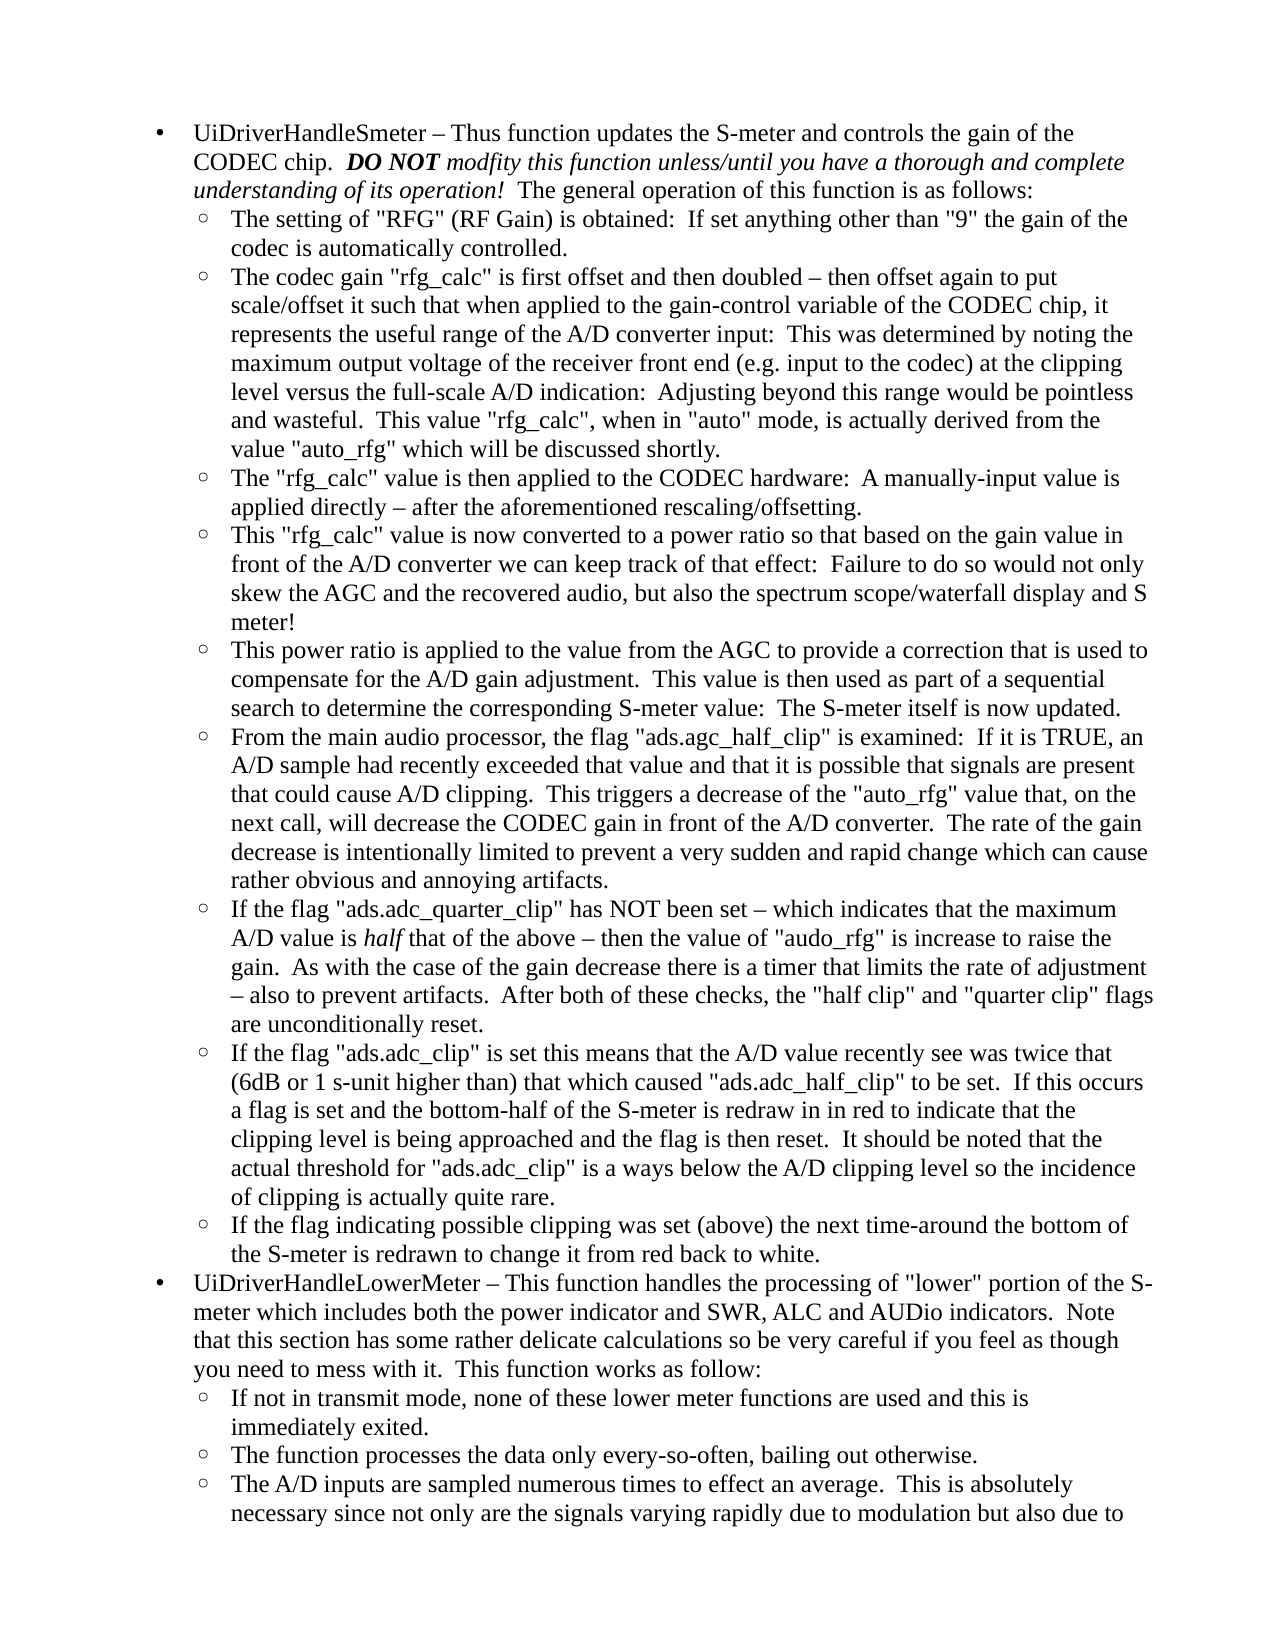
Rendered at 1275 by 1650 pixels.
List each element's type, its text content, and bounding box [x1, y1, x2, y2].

list If the flag "ads.adc_clip" is set this means that the A/D value recently see was twice that (6dB or 1 s-unit higher than) that which caused "ads.adc_half_clip" to be set. If this occurs a flag is set and the bottom-half of the S-meter is redraw in in red to indicate that the clipping level is being approached and the flag is then reset. It should be noted that the actual threshold for "ads.adc_clip" is a ways below the A/D clipping level so the incidence of clipping is actually quite rare. [193, 1038, 1157, 1211]
list From the main audio processor, the flag "ads.agc_half_clip" is examined: If it is TRUE, an A/D sample had recently exceeded that value and that it is possible that signals are present that could cause A/D clipping. This triggers a decrease of the "auto_rfg" value that, on the next call, will decrease the CODEC gain in front of the A/D converter. The rate of the gain decrease is intentionally limited to prevent a very sudden and rapid change which can cause rather obvious and annoying artifacts. [193, 722, 1157, 894]
list The function processes the data only every-so-often, bailing out otherwise. [193, 1441, 1157, 1469]
list The A/D inputs are sampled numerous times to effect an average. This is absolutely necessary since not only are the signals varying rapidly due to modulation but also due to [193, 1469, 1157, 1527]
list UiDriverHandleSmeter – Thus function updates the S-meter and controls the gain of the CODEC chip. DO NOT modfity this function unless/until you have a thorough and complete understanding of its operation! The general operation of this function is as follows: [156, 118, 1157, 204]
list The setting of "RFG" (RF Gain) is obtained: If set anything other than "9" the gain of the codec is automatically controlled. [193, 204, 1157, 262]
list UiDriverHandleLowerMeter – This function handles the processing of "lower" portion of the S-meter which includes both the power indicator and SWR, ALC and AUDio indicators. Note that this section has some rather delicate calculations so be very careful if you feel as though you need to mess with it. This function works as follow: [156, 1268, 1157, 1383]
list This power ratio is applied to the value from the AGC to provide a correction that is used to compensate for the A/D gain adjustment. This value is then used as part of a sequential search to determine the corresponding S-meter value: The S-meter itself is now updated. [193, 636, 1157, 722]
list If the flag indicating possible clipping was set (above) the next time-around the bottom of the S-meter is redrawn to change it from red back to white. [193, 1211, 1157, 1268]
list If the flag "ads.adc_quarter_clip" has NOT been set – which indicates that the maximum A/D value is half that of the above – then the value of "audo_rfg" is increase to raise the gain. As with the case of the gain decrease there is a timer that limits the rate of adjustment – also to prevent artifacts. After both of these checks, the "half clip" and "quarter clip" flags are unconditionally reset. [193, 894, 1157, 1038]
list If not in transmit mode, none of these lower meter functions are used and this is immediately exited. [193, 1383, 1157, 1441]
list This "rfg_calc" value is now converted to a power ratio so that based on the gain value in front of the A/D converter we can keep track of that effect: Failure to do so would not only skew the AGC and the recovered audio, but also the spectrum scope/waterfall display and S meter! [193, 521, 1157, 636]
list The "rfg_calc" value is then applied to the CODEC hardware: A manually-input value is applied directly – after the aforementioned rescaling/offsetting. [193, 463, 1157, 521]
list The codec gain "rfg_calc" is first offset and then doubled – then offset again to put scale/offset it such that when applied to the gain-control variable of the CODEC chip, it represents the useful range of the A/D converter input: This was determined by noting the maximum output voltage of the receiver front end (e.g. input to the codec) at the clipping level versus the full-scale A/D indication: Adjusting beyond this range would be pointless and wasteful. This value "rfg_calc", when in "auto" mode, is actually derived from the value "auto_rfg" which will be discussed shortly. [193, 262, 1157, 463]
